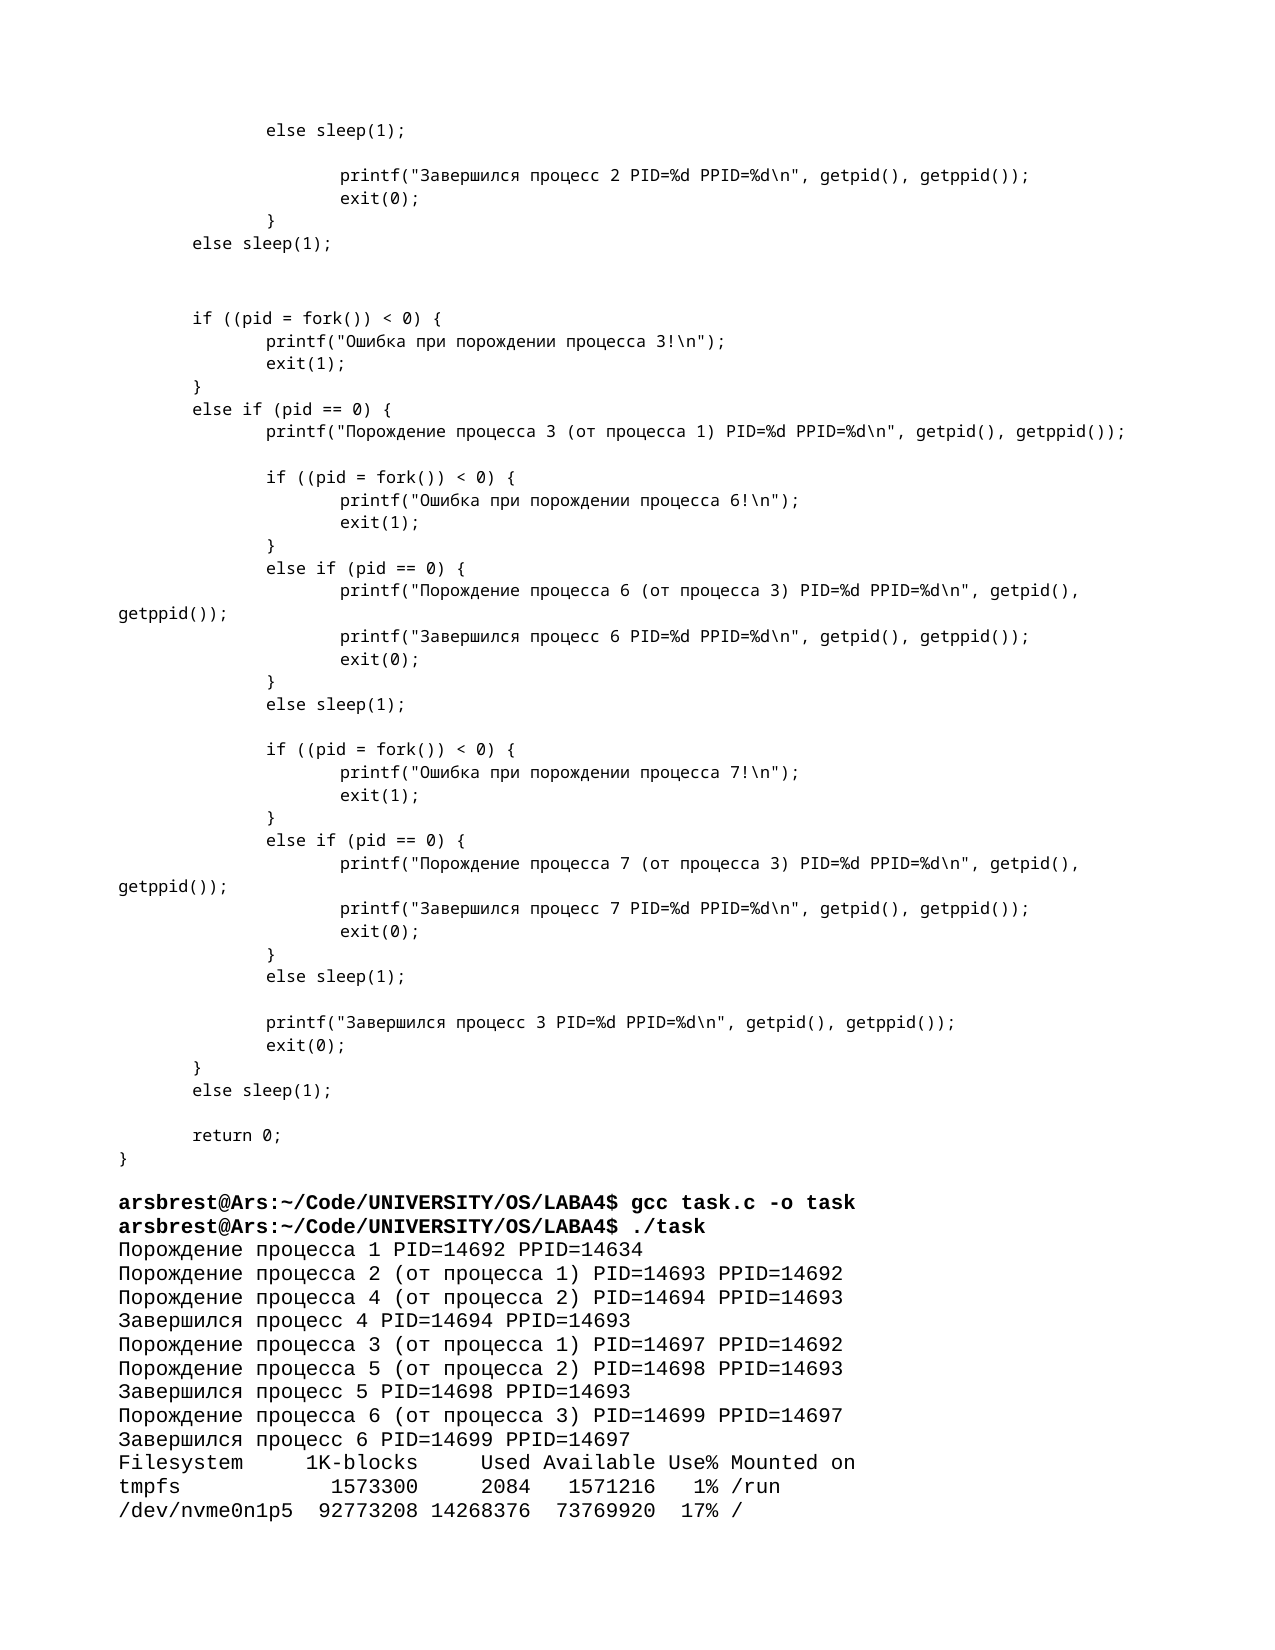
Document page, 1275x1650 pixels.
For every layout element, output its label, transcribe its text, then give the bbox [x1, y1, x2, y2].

text exit(0); [118, 920, 1157, 942]
text else if (pid == 0) { [118, 829, 1157, 852]
text return 0; [118, 1124, 1157, 1147]
text else sleep(1); [118, 1079, 1157, 1101]
text arsbrest@Ars:~/Code/UNIVERSITY/OS/LABA4$ gcc task.c -o task [118, 1192, 1157, 1216]
text /dev/nvme0n1p5 92773208 14268376 73769920 17% / [118, 1499, 1157, 1523]
text exit(1); [118, 511, 1157, 534]
text printf("Ошибка при порождении процесса 3!\n"); [118, 329, 1157, 352]
text printf("Завершился процесс 3 PID=%d PPID=%d\n", getpid(), getppid()); [118, 1011, 1157, 1033]
text exit(0); [118, 186, 1157, 209]
text Завершился процесс 5 PID=14698 PPID=14693 [118, 1381, 1157, 1405]
text exit(1); [118, 352, 1157, 375]
text else sleep(1); [118, 118, 1157, 141]
text } [118, 1147, 1157, 1169]
text else sleep(1); [118, 965, 1157, 988]
text printf("Завершился процесс 7 PID=%d PPID=%d\n", getpid(), getppid()); [118, 897, 1157, 920]
text if ((pid = fork()) < 0) { [118, 466, 1157, 488]
text printf("Порождение процесса 7 (от процесса 3) PID=%d PPID=%d\n", getpid(), getppid()); [118, 852, 1157, 897]
text } [118, 534, 1157, 556]
text } [118, 1056, 1157, 1079]
text printf("Завершился процесс 6 PID=%d PPID=%d\n", getpid(), getppid()); [118, 624, 1157, 647]
text else if (pid == 0) { [118, 397, 1157, 420]
text if ((pid = fork()) < 0) { [118, 738, 1157, 761]
text Порождение процесса 5 (от процесса 2) PID=14698 PPID=14693 [118, 1358, 1157, 1381]
text Порождение процесса 4 (от процесса 2) PID=14694 PPID=14693 [118, 1287, 1157, 1310]
text else sleep(1); [118, 693, 1157, 715]
text } [118, 670, 1157, 693]
text } [118, 806, 1157, 829]
text Порождение процесса 6 (от процесса 3) PID=14699 PPID=14697 [118, 1405, 1157, 1429]
text arsbrest@Ars:~/Code/UNIVERSITY/OS/LABA4$ ./task [118, 1216, 1157, 1239]
text Порождение процесса 3 (от процесса 1) PID=14697 PPID=14692 [118, 1334, 1157, 1358]
text exit(0); [118, 1033, 1157, 1056]
text } [118, 209, 1157, 232]
text } [118, 942, 1157, 965]
text printf("Ошибка при порождении процесса 7!\n"); [118, 761, 1157, 783]
text } [118, 375, 1157, 397]
text Filesystem 1K-blocks Used Available Use% Mounted on [118, 1452, 1157, 1476]
text Порождение процесса 1 PID=14692 PPID=14634 [118, 1239, 1157, 1263]
text Порождение процесса 2 (от процесса 1) PID=14693 PPID=14692 [118, 1263, 1157, 1287]
text exit(0); [118, 647, 1157, 670]
text Завершился процесс 4 PID=14694 PPID=14693 [118, 1310, 1157, 1334]
text printf("Ошибка при порождении процесса 6!\n"); [118, 488, 1157, 511]
text exit(1); [118, 783, 1157, 806]
text printf("Порождение процесса 3 (от процесса 1) PID=%d PPID=%d\n", getpid(), getppid()); [118, 420, 1157, 443]
text printf("Порождение процесса 6 (от процесса 3) PID=%d PPID=%d\n", getpid(), getppid()); [118, 579, 1157, 624]
text tmpfs 1573300 2084 1571216 1% /run [118, 1476, 1157, 1499]
text if ((pid = fork()) < 0) { [118, 307, 1157, 329]
text else sleep(1); [118, 232, 1157, 254]
text else if (pid == 0) { [118, 556, 1157, 579]
text Завершился процесс 6 PID=14699 PPID=14697 [118, 1429, 1157, 1452]
text printf("Завершился процесс 2 PID=%d PPID=%d\n", getpid(), getppid()); [118, 163, 1157, 186]
